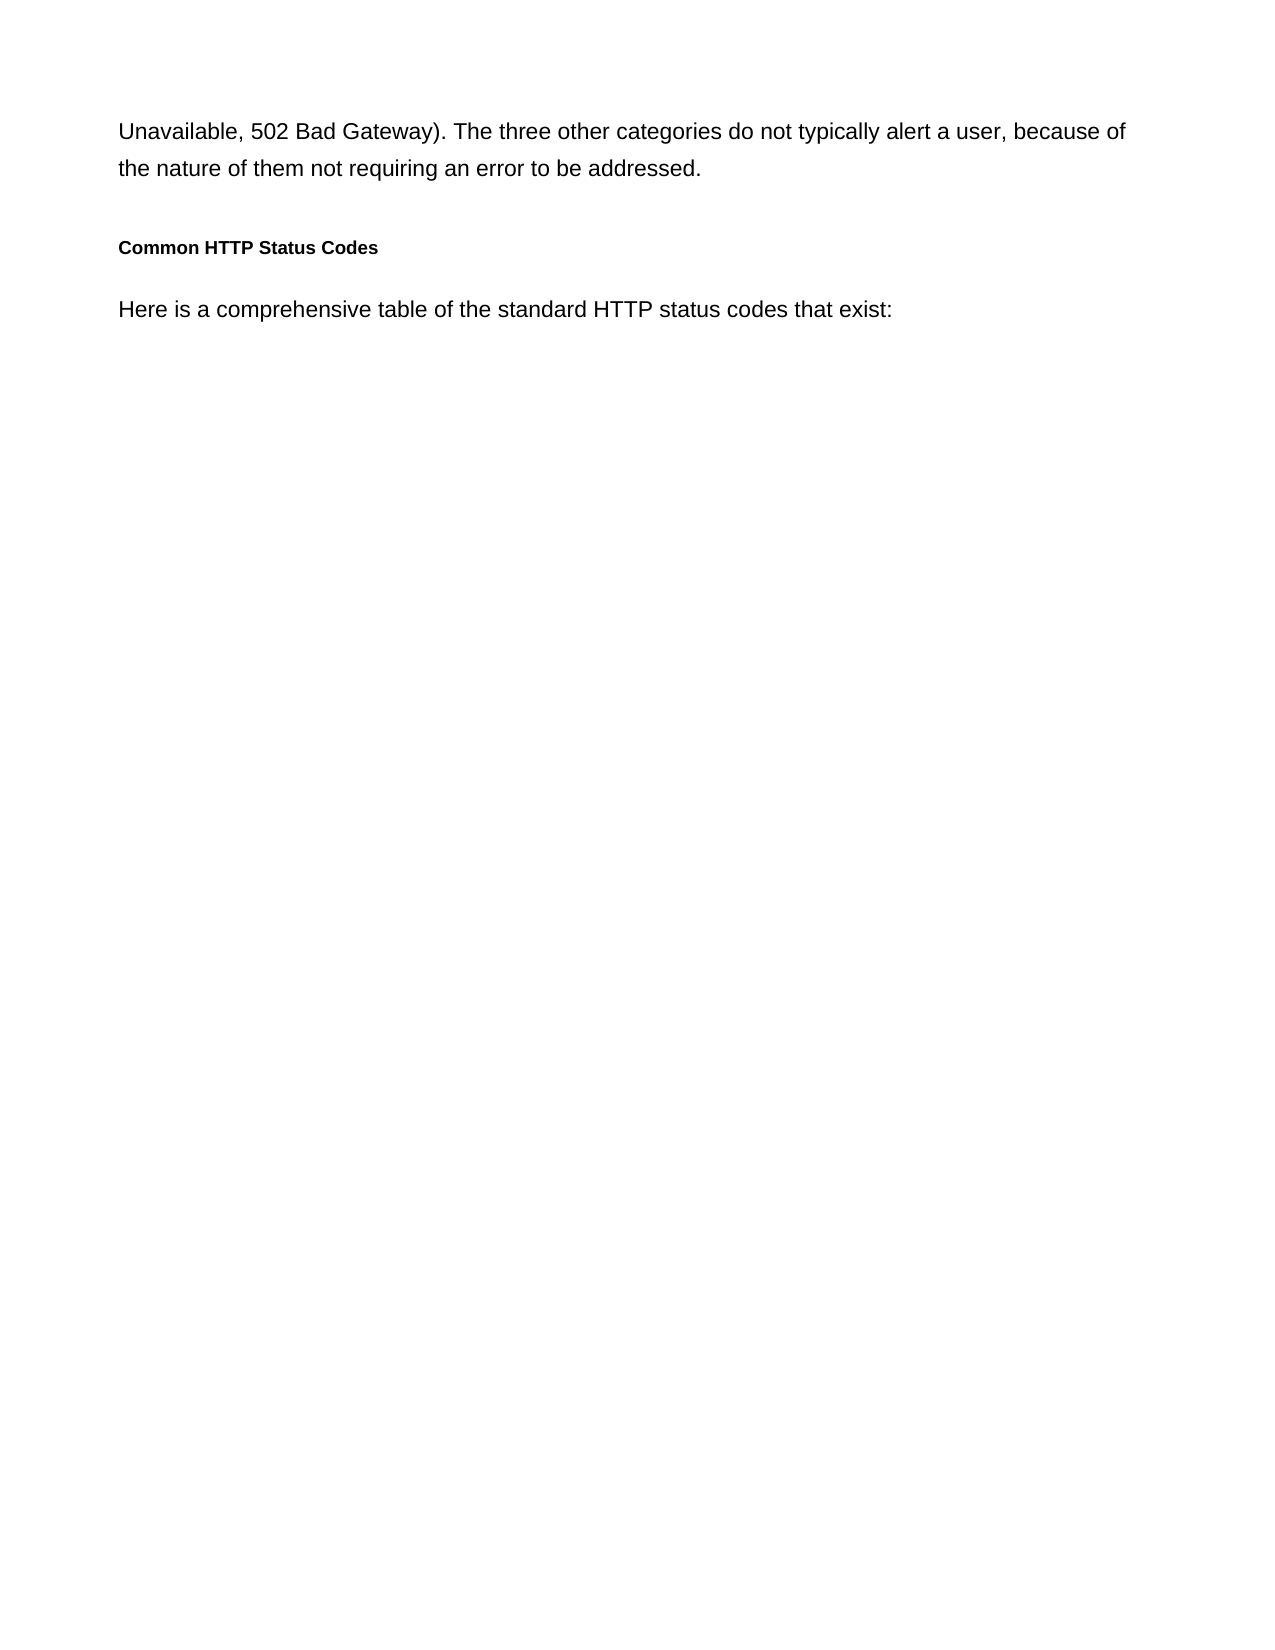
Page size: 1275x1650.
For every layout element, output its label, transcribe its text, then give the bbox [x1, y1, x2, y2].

text Here is a comprehensive table of the standard HTTP status codes that exist: [118, 296, 1157, 322]
text Unavailable, 502 Bad Gateway). The three other categories do not typically alert a user, because of the nature of them not requiring an error to be addressed. [118, 118, 1157, 181]
subtitle Common HTTP Status Codes [118, 237, 1157, 258]
